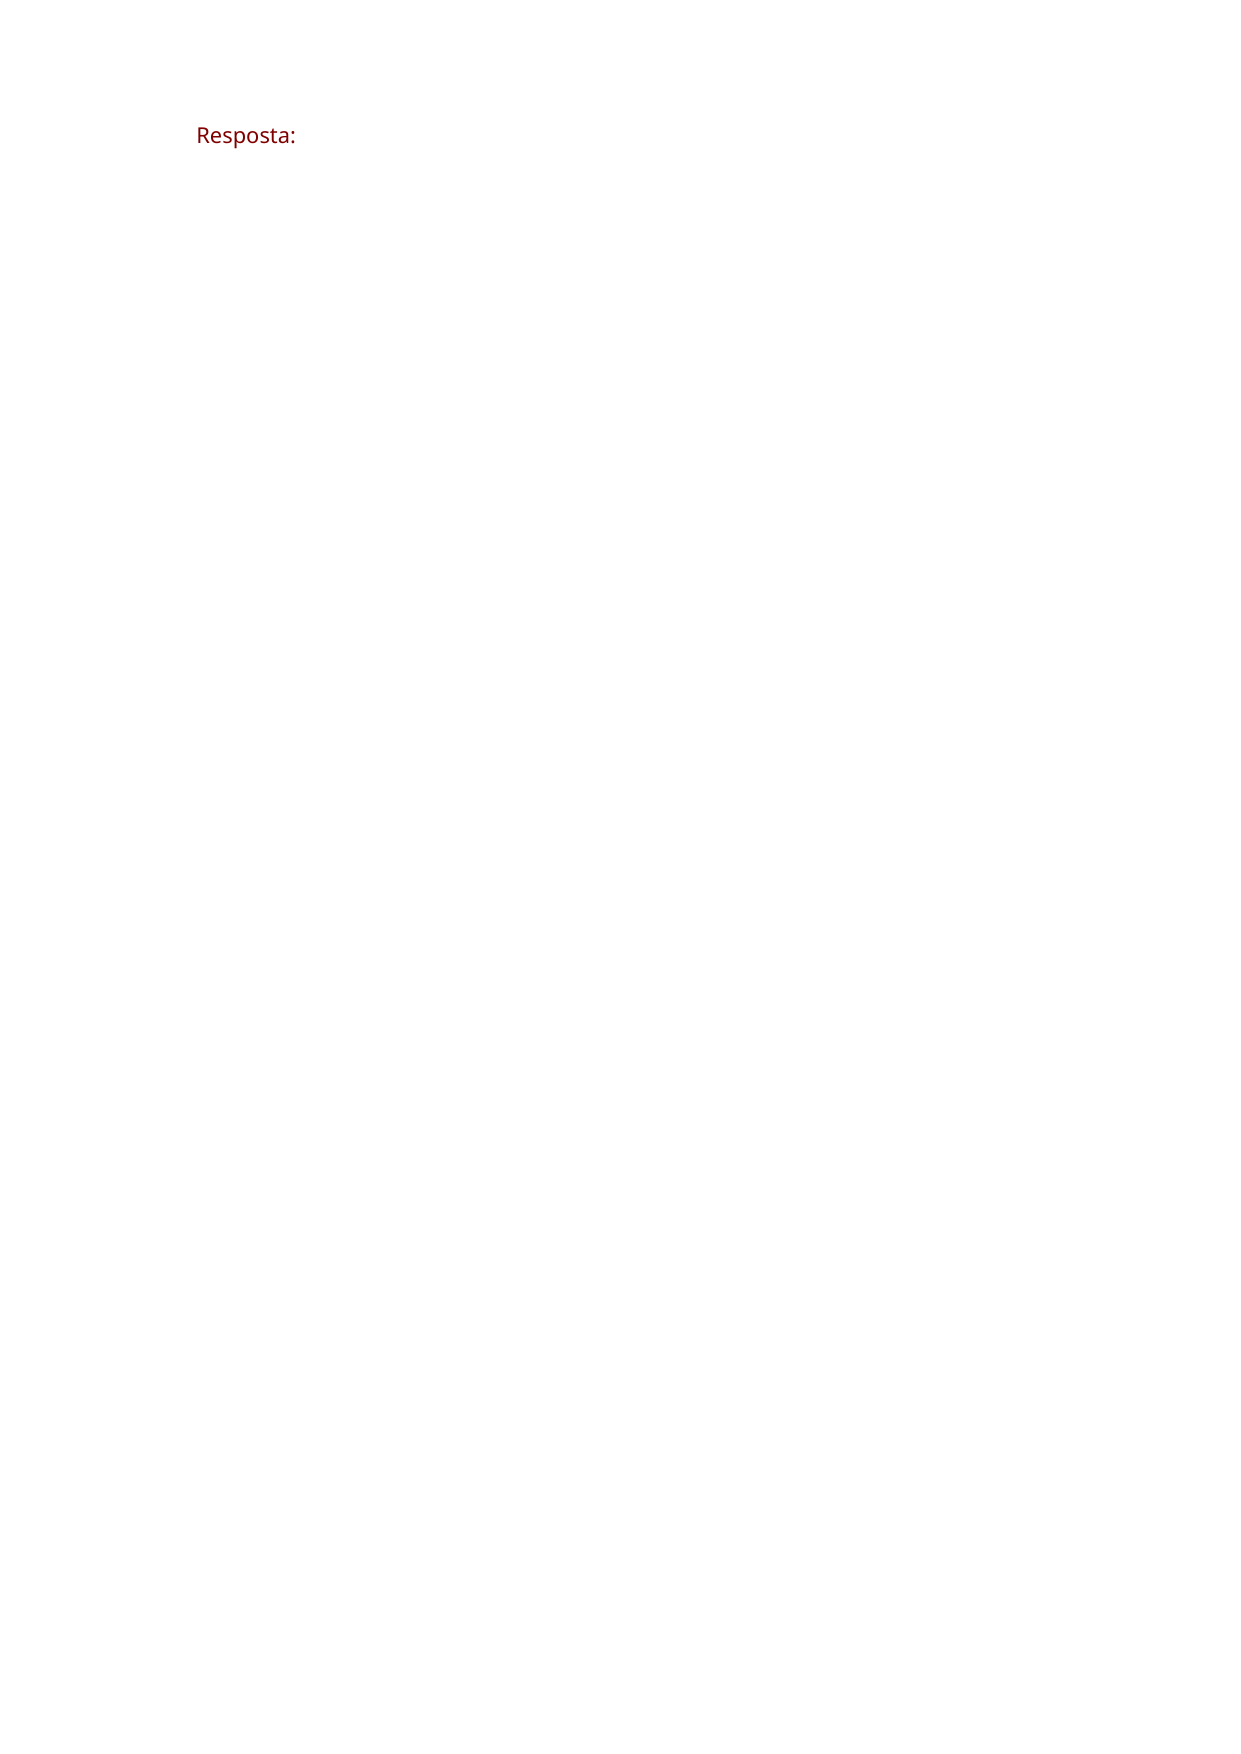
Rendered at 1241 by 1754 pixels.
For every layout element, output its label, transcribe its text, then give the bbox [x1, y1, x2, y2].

list Resposta: [118, 118, 1122, 149]
